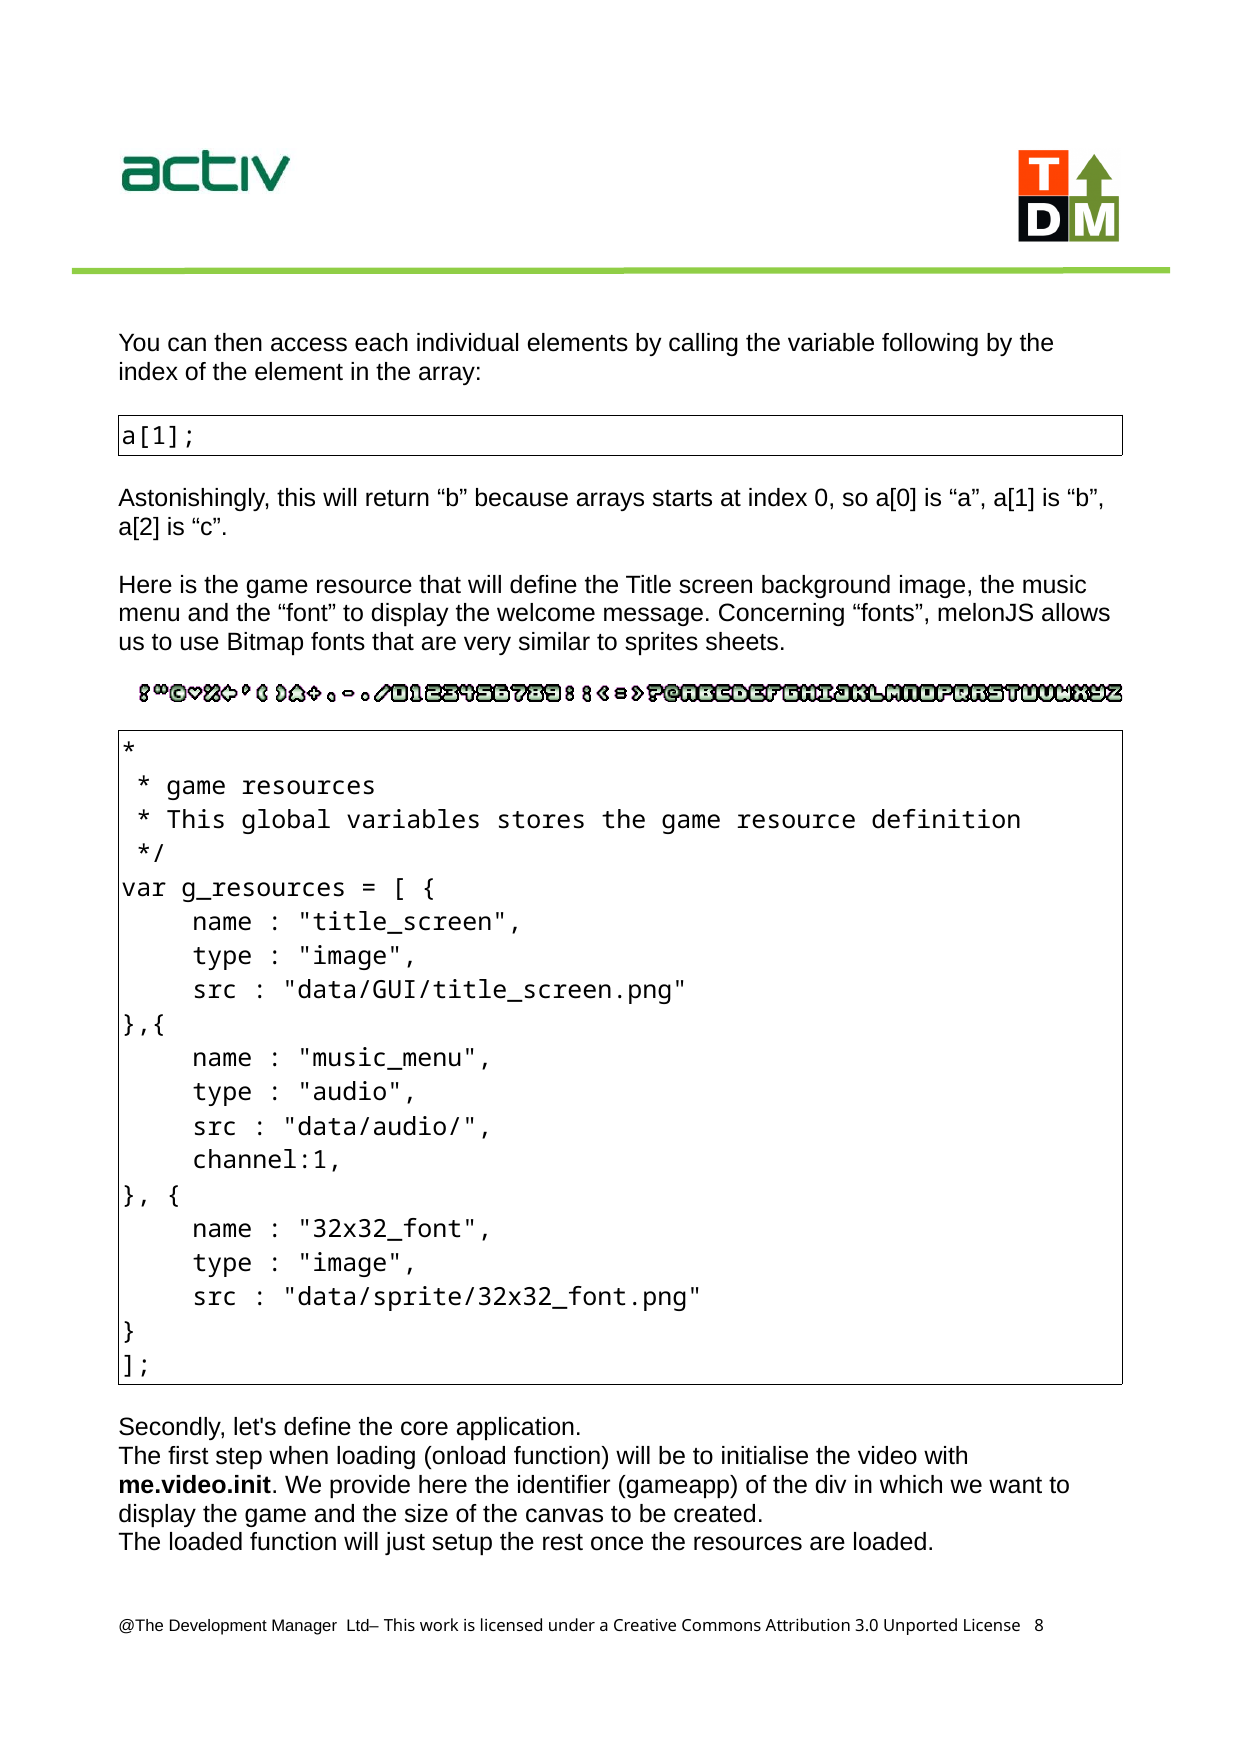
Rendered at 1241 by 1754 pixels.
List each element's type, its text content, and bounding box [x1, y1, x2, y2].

text type : "image", [119, 1241, 1122, 1275]
text type : "audio", [119, 1071, 1122, 1105]
text Secondly, let's define the core application. [118, 1412, 1122, 1441]
picture [119, 148, 397, 196]
text name : "music_menu", [119, 1037, 1122, 1071]
text src : "data/sprite/32x32_font.png" [119, 1275, 1122, 1309]
text name : "title_screen", [119, 901, 1122, 935]
text * [119, 731, 1122, 764]
text } [119, 1309, 1122, 1343]
text },{ [119, 1003, 1122, 1037]
text * This global variables stores the game resource definition [119, 798, 1122, 833]
text src : "data/GUI/title_screen.png" [119, 969, 1122, 1003]
text var g_resources = [ { [119, 867, 1122, 901]
text Here is the game resource that will define the Title screen background image, the music menu and the “font” to display the welcome message. Concerning “fonts”, melonJS allows us to use Bitmap fonts that are very similar to sprites sheets. [118, 570, 1122, 656]
text ]; [119, 1343, 1122, 1384]
text Astonishingly, this will return “b” because arrays starts at index 0, so a[0] is “a”, a[1] is “b”, a[2] is “c”. [118, 483, 1122, 541]
text a[1]; [119, 416, 1122, 455]
text type : "image", [119, 935, 1122, 969]
text */ [119, 833, 1122, 867]
text src : "data/audio/", [119, 1105, 1122, 1139]
picture [118, 684, 1123, 702]
text channel:1, [119, 1139, 1122, 1173]
text * game resources [119, 764, 1122, 798]
text The first step when loading (onload function) will be to initialise the video with me.video.init. We provide here the identifier (gameapp) of the div in which we want to display the game and the size of the canvas to be created. [118, 1441, 1122, 1527]
text name : "32x32_font", [119, 1207, 1122, 1241]
text You can then access each individual elements by calling the variable following by the index of the element in the array: [118, 328, 1122, 386]
picture [1016, 148, 1121, 242]
text The loaded function will just setup the rest once the resources are loaded. [118, 1527, 1122, 1556]
text }, { [119, 1173, 1122, 1207]
